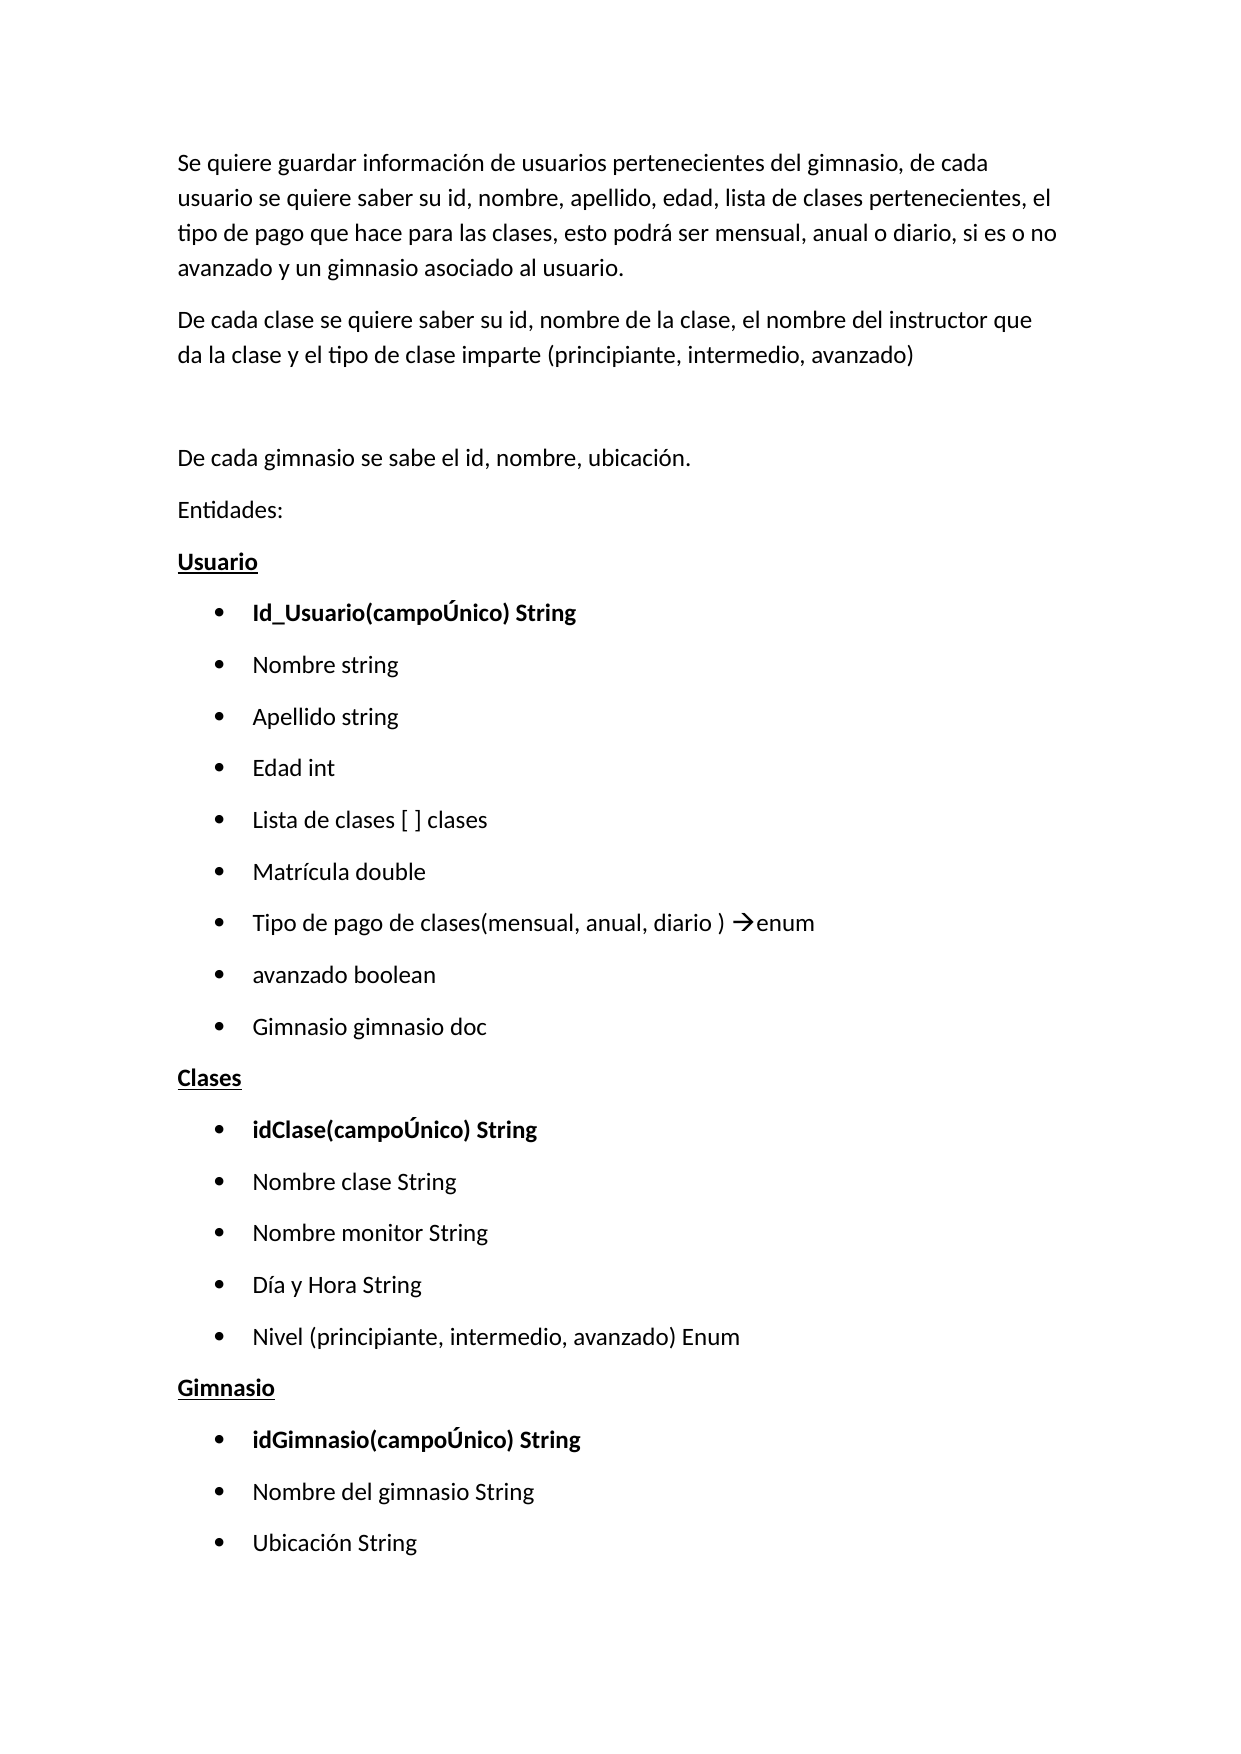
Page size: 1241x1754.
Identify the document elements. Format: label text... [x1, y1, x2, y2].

list Matrícula double [215, 856, 1063, 886]
text Gimnasio [177, 1373, 1063, 1403]
list Nombre clase String [215, 1166, 1063, 1196]
list Ubicación String [215, 1528, 1063, 1558]
text De cada clase se quiere saber su id, nombre de la clase, el nombre del instructor que da la clase y el tipo de clase imparte (principiante, intermedio, avanzado) [177, 304, 1063, 370]
list Id_Usuario(campoÚnico) String [215, 598, 1063, 628]
list Nombre del gimnasio String [215, 1476, 1063, 1506]
list avanzado boolean [215, 959, 1063, 990]
text Entidades: [177, 494, 1063, 525]
list Gimnasio gimnasio doc [215, 1011, 1063, 1041]
list Edad int [215, 753, 1063, 783]
list Tipo de pago de clases(mensual, anual, diario ) enum [215, 908, 1063, 938]
list idGimnasio(campoÚnico) String [215, 1424, 1063, 1455]
list Apellido string [215, 701, 1063, 731]
text Se quiere guardar información de usuarios pertenecientes del gimnasio, de cada usuario se quiere saber su id, nombre, apellido, edad, lista de clases pertenecientes, el tipo de pago que hace para las clases, esto podrá ser mensual, anual o diario, si es o no avanzado y un gimnasio asociado al usuario. [177, 148, 1063, 283]
list Nombre string [215, 649, 1063, 680]
list Lista de clases [ ] clases [215, 804, 1063, 835]
list Día y Hora String [215, 1269, 1063, 1300]
text De cada gimnasio se sabe el id, nombre, ubicación. [177, 443, 1063, 473]
list Nombre monitor String [215, 1218, 1063, 1248]
list Nivel (principiante, intermedio, avanzado) Enum [215, 1321, 1063, 1351]
list idClase(campoÚnico) String [215, 1114, 1063, 1145]
text Usuario [177, 546, 1063, 576]
text Clases [177, 1063, 1063, 1093]
